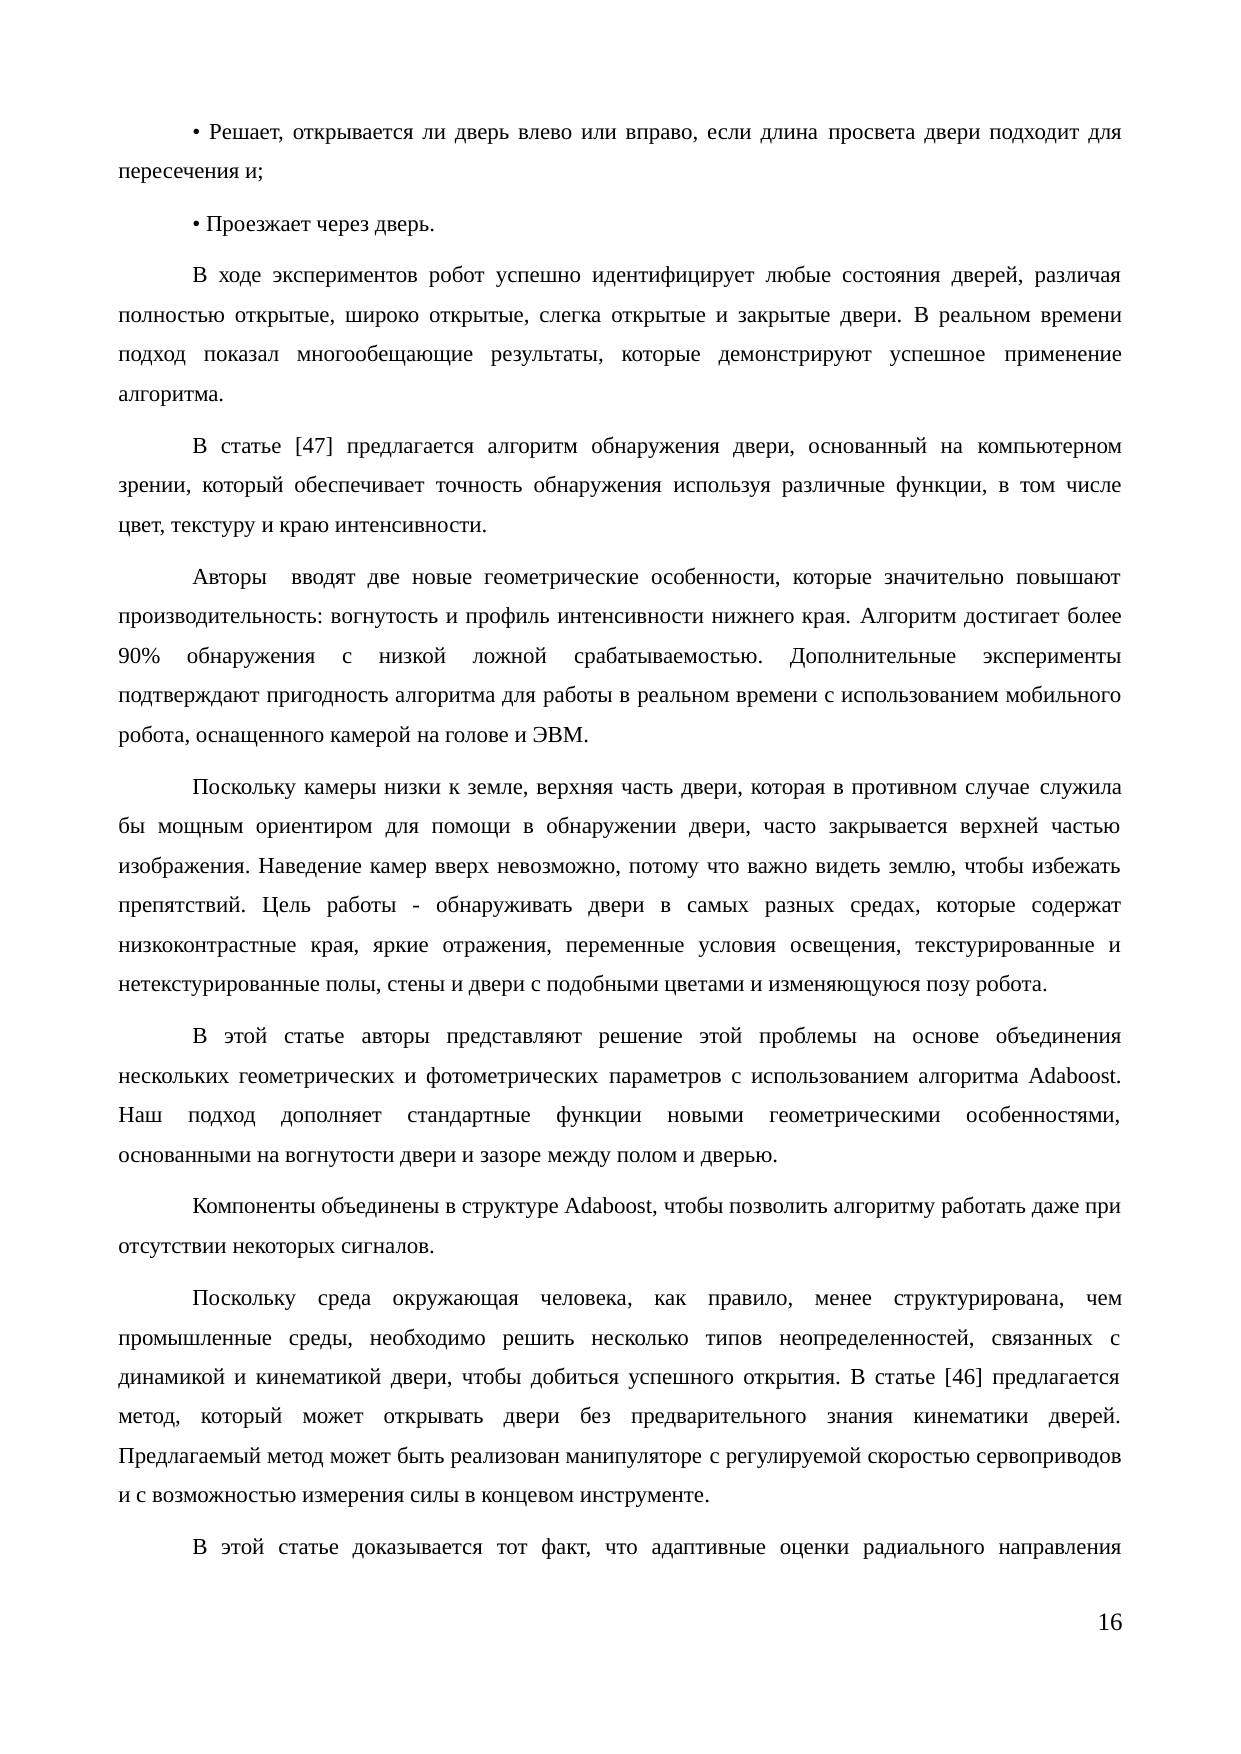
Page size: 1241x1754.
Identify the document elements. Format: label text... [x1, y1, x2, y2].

text Поскольку камеры низки к земле, верхняя часть двери, которая в противном случае служила бы мощным ориентиром для помощи в обнаружении двери, часто закрывается верхней частью изображения. Наведение камер вверх невозможно, потому что важно видеть землю, чтобы избежать препятствий. Цель работы - обнаруживать двери в самых разных средах, которые содержат низкоконтрастные края, яркие отражения, переменные условия освещения, текстурированные и нетекстурированные полы, стены и двери с подобными цветами и изменяющуюся позу робота. [118, 773, 1122, 997]
text В статье [47] предлагается алгоритм обнаружения двери, основанный на компьютерном зрении, который обеспечивает точность обнаружения используя различные функции, в том числе цвет, текстуру и краю интенсивности. [118, 432, 1122, 537]
text В этой статье авторы представляют решение этой проблемы на основе объединения нескольких геометрических и фотометрических параметров с использованием алгоритма Adaboost. Наш подход дополняет стандартные функции новыми геометрическими особенностями, основанными на вогнутости двери и зазоре между полом и дверью. [118, 1022, 1122, 1167]
text Компоненты объединены в структуре Adaboost, чтобы позволить алгоритму работать даже при отсутствии некоторых сигналов. [118, 1193, 1122, 1258]
text В этой статье доказывается тот факт, что адаптивные оценки радиального направления [118, 1533, 1122, 1560]
text • Проезжает через дверь. [118, 209, 1122, 236]
text В ходе экспериментов робот успешно идентифицирует любые состояния дверей, различая полностью открытые, широко открытые, слегка открытые и закрытые двери. В реальном времени подход показал многообещающие результаты, которые демонстрируют успешное применение алгоритма. [118, 262, 1122, 406]
text Поскольку среда окружающая человека, как правило, менее структурирована, чем промышленные среды, необходимо решить несколько типов неопределенностей, связанных с динамикой и кинематикой двери, чтобы добиться успешного открытия. В статье [46] предлагается метод, который может открывать двери без предварительного знания кинематики дверей. Предлагаемый метод может быть реализован манипуляторе с регулируемой скоростью сервоприводов и с возможностью измерения силы в концевом инструменте. [118, 1284, 1122, 1508]
text Авторы вводят две новые геометрические особенности, которые значительно повышают производительность: вогнутость и профиль интенсивности нижнего края. Алгоритм достигает более 90% обнаружения с низкой ложной срабатываемостью. Дополнительные эксперименты подтверждают пригодность алгоритма для работы в реальном времени с использованием мобильного робота, оснащенного камерой на голове и ЭВМ. [118, 563, 1122, 747]
text • Решает, открывается ли дверь влево или вправо, если длина просвета двери подходит для пересечения и; [118, 118, 1122, 184]
